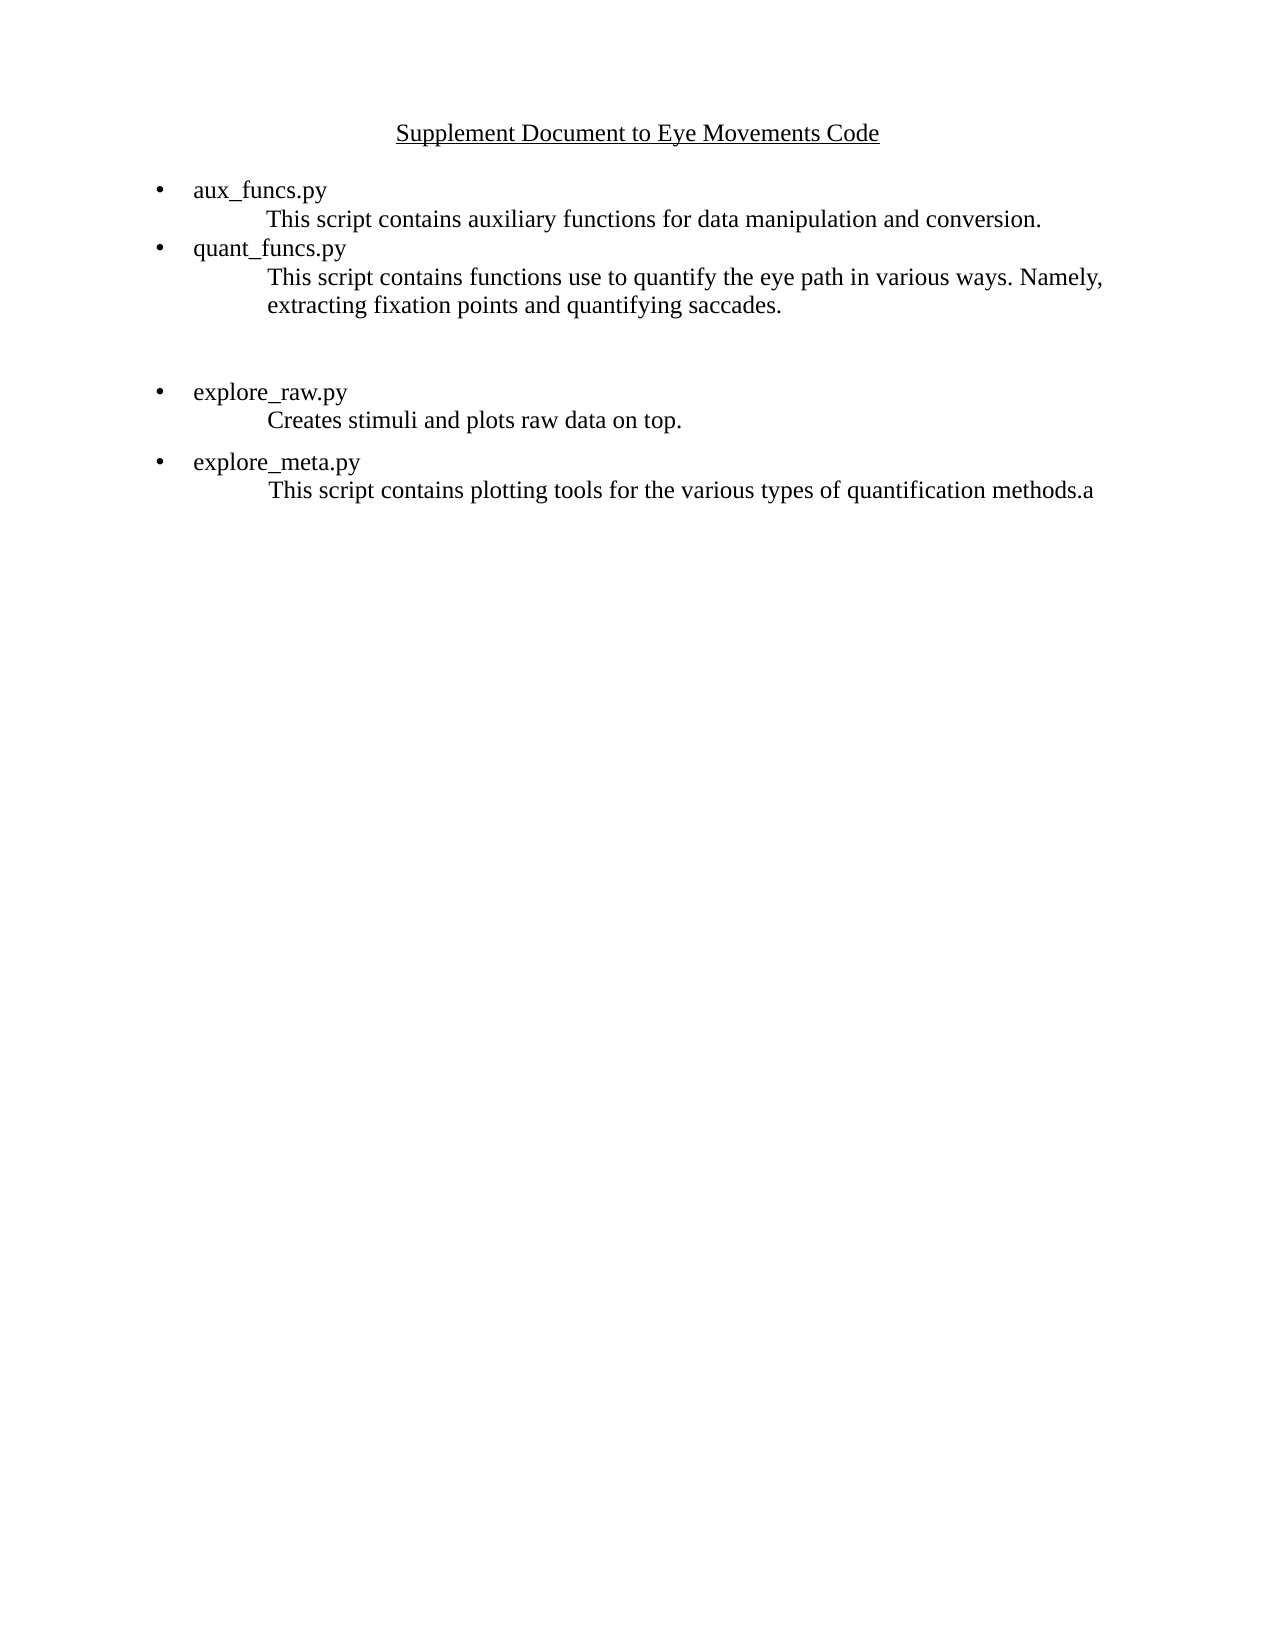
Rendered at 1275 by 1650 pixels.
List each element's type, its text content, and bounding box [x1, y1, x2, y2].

text This script contains auxiliary functions for data manipulation and conversion. [118, 204, 1157, 233]
list aux_funcs.py [156, 176, 1157, 204]
list This script contains plotting tools for the various types of quantification methods.a [231, 476, 1157, 504]
text Supplement Document to Eye Movements Code [118, 118, 1157, 147]
list explore_raw.py Creates stimuli and plots raw data on top. [156, 377, 1157, 434]
list explore_meta.py [156, 447, 1157, 476]
list quant_funcs.py This script contains functions use to quantify the eye path in various ways. Namely, extracting fixation points and quantifying saccades. [156, 233, 1157, 319]
